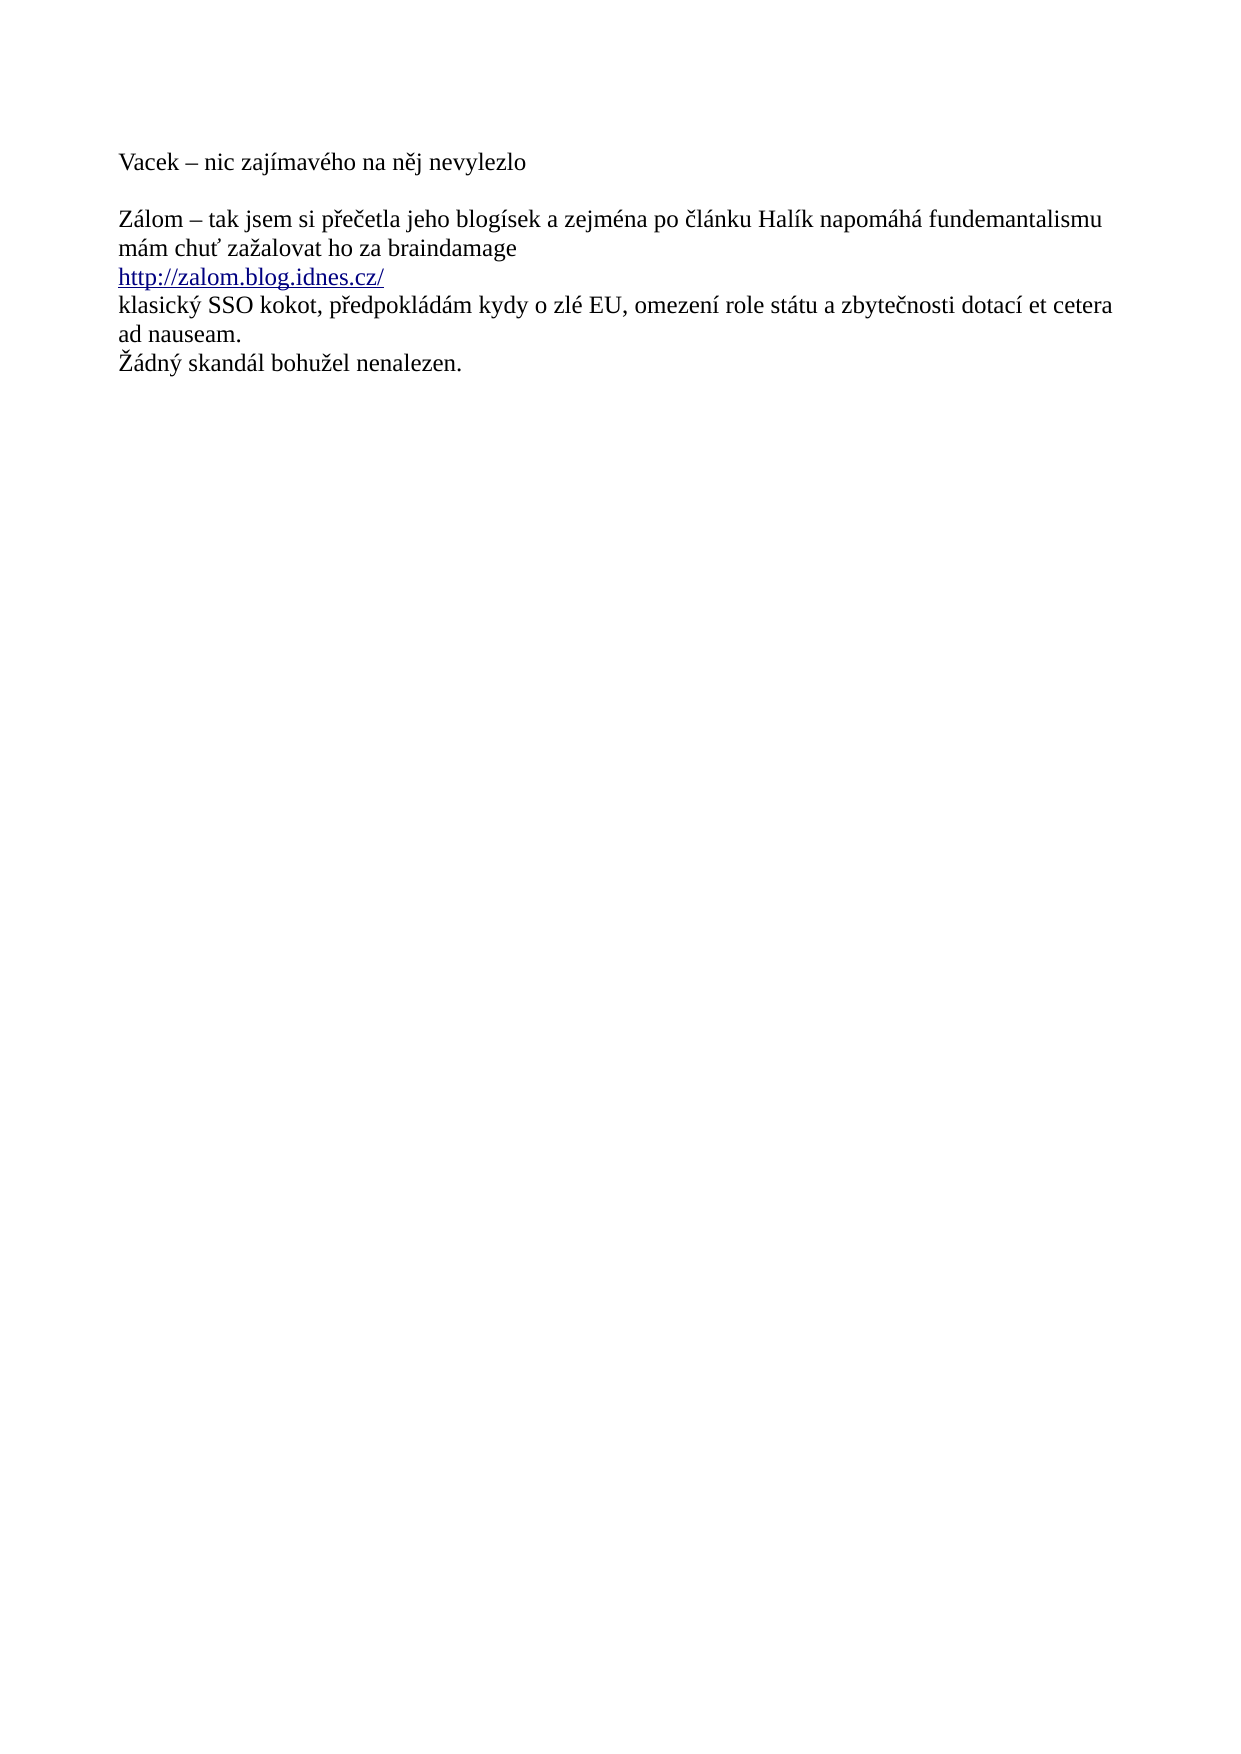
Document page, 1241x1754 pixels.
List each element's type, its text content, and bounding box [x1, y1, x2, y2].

text Žádný skandál bohužel nenalezen. [118, 348, 1122, 377]
text klasický SSO kokot, předpokládám kydy o zlé EU, omezení role státu a zbytečnosti dotací et cetera ad nauseam. [118, 291, 1122, 348]
text Vacek – nic zajímavého na něj nevylezlo [118, 147, 1122, 176]
text Zálom – tak jsem si přečetla jeho blogísek a zejména po článku Halík napomáhá fundemantalismu mám chuť zažalovat ho za braindamage [118, 204, 1122, 262]
text http://zalom.blog.idnes.cz/ [118, 262, 1122, 291]
